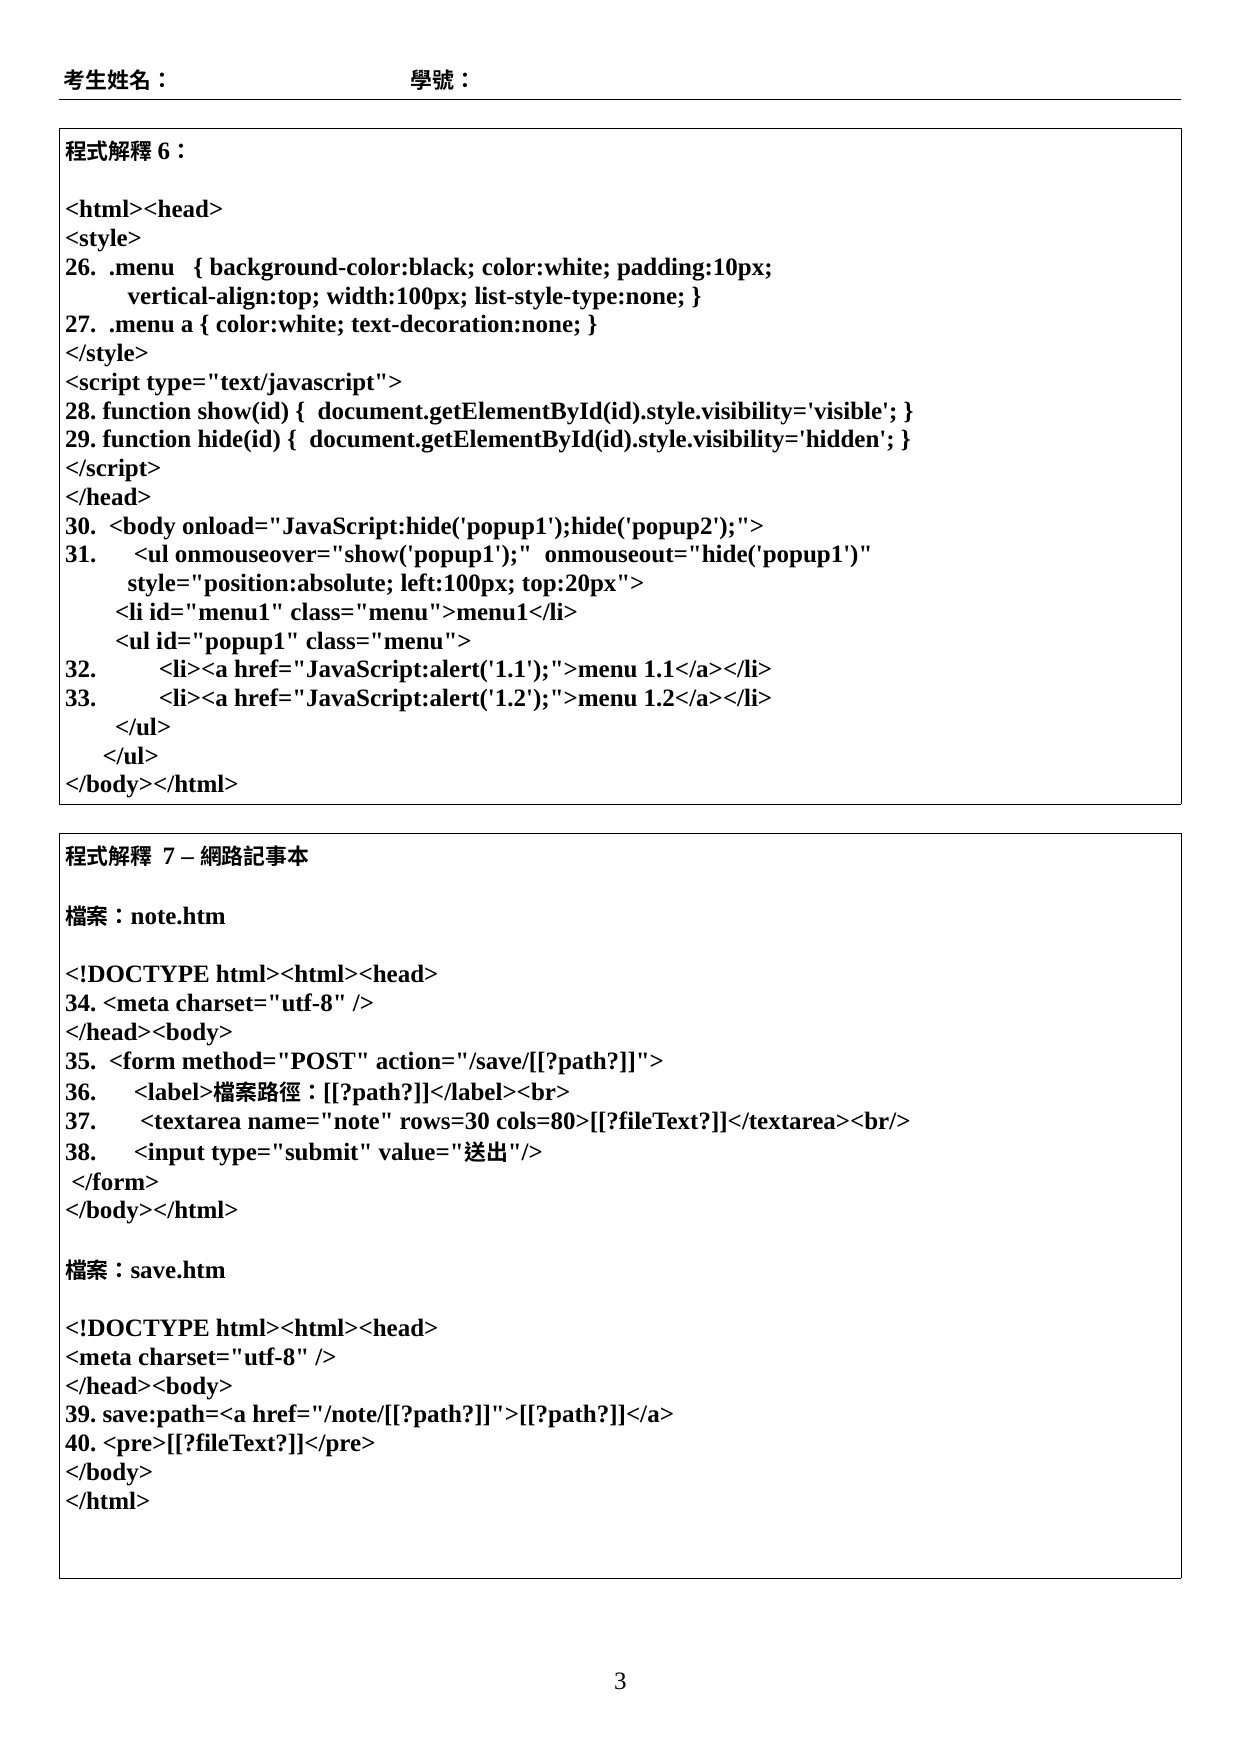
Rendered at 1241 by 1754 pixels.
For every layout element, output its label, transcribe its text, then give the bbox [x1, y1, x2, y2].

table_header 程式解釋 7 – 網路記事本 檔案：note.htm <!DOCTYPE html><html><head> 34. <meta charset="utf-8" /> </head><body> 35. <form method="POST" action="/save/[[?path?]]"> 36. <label>檔案路徑：[[?path?]]</label><br> 37. <textarea name="note" rows=30 cols=80>[[?fileText?]]</textarea><br/> 38. <input type="submit" value="送出"/> </form> </body></html> 檔案：save.htm <!DOCTYPE html><html><head> <meta charset="utf-8" /> </head><body> 39. save:path=<a href="/note/[[?path?]]">[[?path?]]</a> 40. <pre>[[?fileText?]]</pre> </body> </html> [60, 834, 1181, 1578]
text 考生姓名： 學號： [59, 59, 1181, 99]
table_header 程式解釋 6： <html><head> <style> 26. .menu { background-color:black; color:white; padding:10px; vertical-align:top; width:100px; list-style-type:none; } 27. .menu a { color:white; text-decoration:none; } </style> <script type="text/javascript"> 28. function show(id) { document.getElementById(id).style.visibility='visible'; } 29. function hide(id) { document.getElementById(id).style.visibility='hidden'; } </script> </head> 30. <body onload="JavaScript:hide('popup1');hide('popup2');"> 31. <ul onmouseover="show('popup1');" onmouseout="hide('popup1')" style="position:absolute; left:100px; top:20px"> <li id="menu1" class="menu">menu1</li> <ul id="popup1" class="menu"> 32. <li><a href="JavaScript:alert('1.1');">menu 1.1</a></li> 33. <li><a href="JavaScript:alert('1.2');">menu 1.2</a></li> </ul> </ul> </body></html> [60, 129, 1181, 804]
